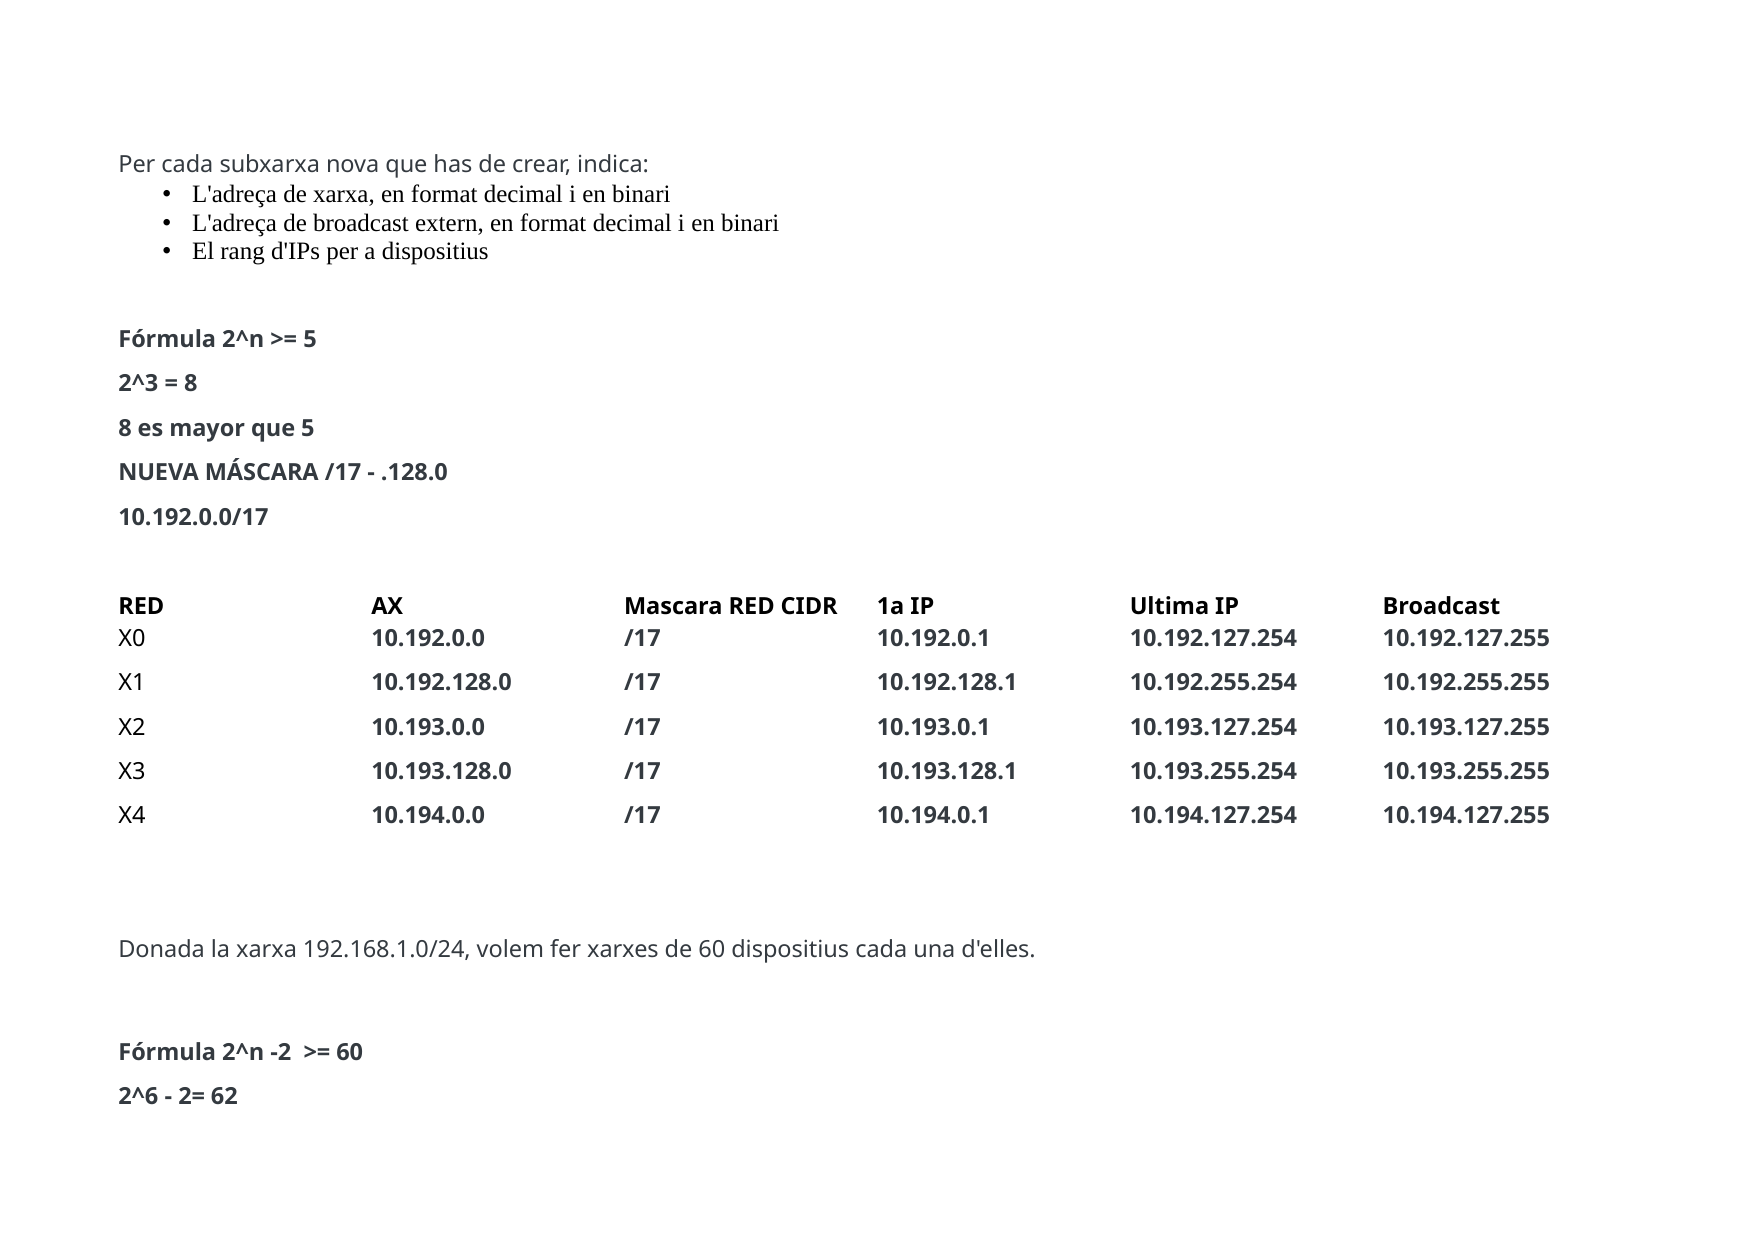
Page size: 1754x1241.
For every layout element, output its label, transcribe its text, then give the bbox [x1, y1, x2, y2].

table_cell X3 [118, 754, 371, 799]
table_cell 10.193.128.0 [371, 754, 624, 799]
table_cell 10.194.127.255 [1383, 799, 1635, 843]
text 10.192.0.0/17 [118, 500, 1635, 532]
table_cell X2 [118, 710, 371, 754]
table_cell 10.192.127.254 [1130, 621, 1382, 665]
table_cell /17 [624, 665, 877, 710]
table_header Ultima IP [1130, 589, 1382, 621]
list El rang d'IPs per a dispositius [162, 236, 1635, 265]
table_cell 10.192.255.255 [1383, 665, 1635, 710]
table_header 1a IP [877, 589, 1129, 621]
table_header Broadcast [1383, 589, 1635, 621]
table_cell 10.193.127.254 [1130, 710, 1382, 754]
table_cell 10.193.127.255 [1383, 710, 1635, 754]
table_cell 10.193.255.254 [1130, 754, 1382, 799]
table_cell 10.193.255.255 [1383, 754, 1635, 799]
table_cell /17 [624, 799, 877, 843]
text 2^3 = 8 [118, 367, 1635, 398]
table_cell 10.194.0.0 [371, 799, 624, 843]
table_cell 10.194.127.254 [1130, 799, 1382, 843]
table_cell 10.192.128.1 [877, 665, 1129, 710]
table_cell 10.193.0.1 [877, 710, 1129, 754]
table_header AX [371, 589, 624, 621]
table_cell X1 [118, 665, 371, 710]
text Fórmula 2^n >= 5 [118, 322, 1635, 354]
table_cell 10.192.255.254 [1130, 665, 1382, 710]
table_cell 10.192.127.255 [1383, 621, 1635, 665]
table_header RED [118, 589, 371, 621]
text 2^6 - 2= 62 [118, 1079, 1635, 1111]
text Per cada subxarxa nova que has de crear, indica: [118, 147, 1635, 179]
table_cell 10.194.0.1 [877, 799, 1129, 843]
table_cell 10.192.0.1 [877, 621, 1129, 665]
table_cell 10.192.0.0 [371, 621, 624, 665]
table_header Mascara RED CIDR [624, 589, 877, 621]
table_cell 10.193.0.0 [371, 710, 624, 754]
table_cell X0 [118, 621, 371, 665]
table_cell /17 [624, 621, 877, 665]
text Fórmula 2^n -2 >= 60 [118, 1035, 1635, 1067]
list L'adreça de broadcast extern, en format decimal i en binari [162, 208, 1635, 236]
text 8 es mayor que 5 [118, 411, 1635, 443]
table_cell 10.193.128.1 [877, 754, 1129, 799]
text Donada la xarxa 192.168.1.0/24, volem fer xarxes de 60 dispositius cada una d'elles. [118, 932, 1635, 964]
table_cell /17 [624, 710, 877, 754]
list L'adreça de xarxa, en format decimal i en binari [162, 179, 1635, 208]
text NUEVA MÁSCARA /17 - .128.0 [118, 456, 1635, 487]
table_cell /17 [624, 754, 877, 799]
table_cell X4 [118, 799, 371, 843]
table_cell 10.192.128.0 [371, 665, 624, 710]
